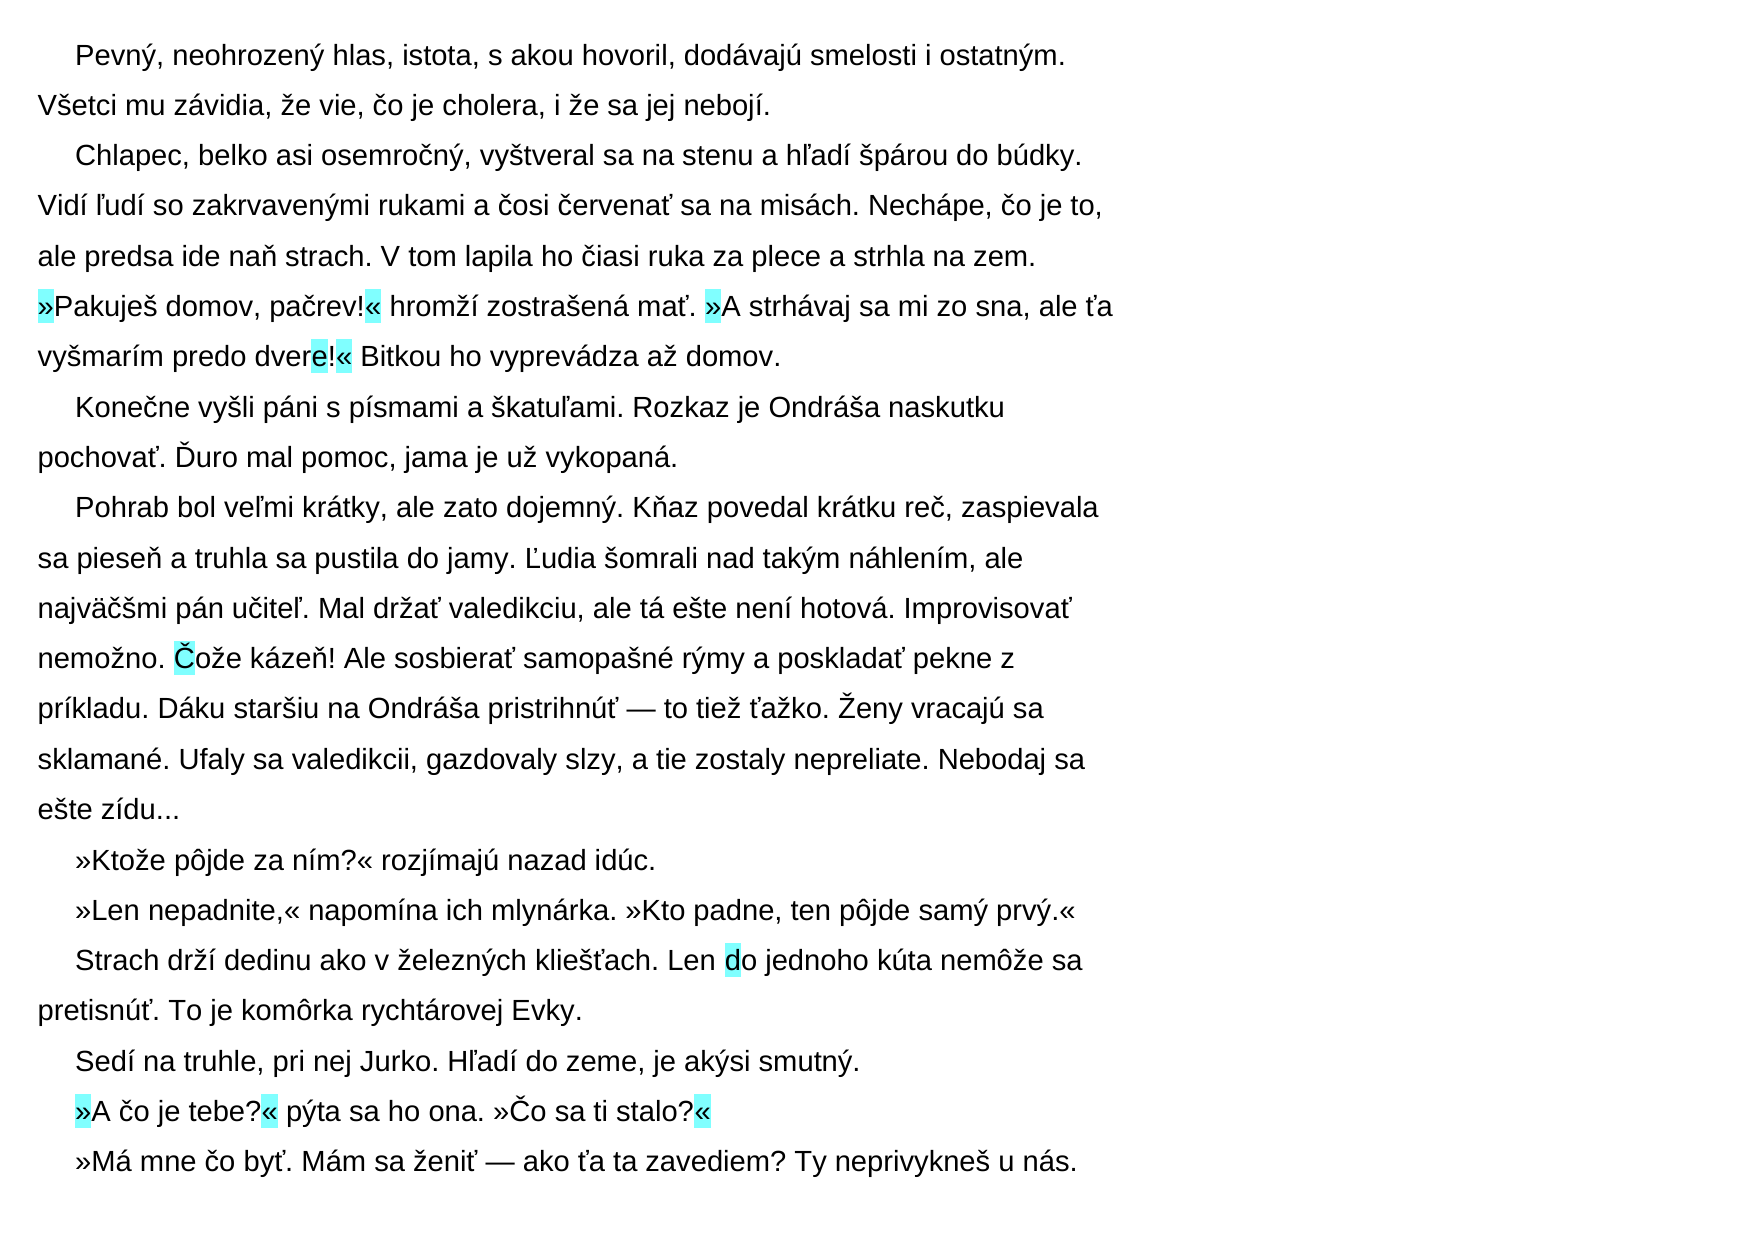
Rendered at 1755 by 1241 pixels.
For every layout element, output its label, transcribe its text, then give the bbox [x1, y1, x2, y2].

text Strach drží dedinu ako v železných kliešťach. Len do jednoho kúta nemôže sa pretisnúť. To je komôrka rychtárovej Evky. [37, 943, 1130, 1027]
text Chlapec, belko asi osemročný, vyštveral sa na stenu a hľadí špárou do búdky. Vidí ľudí so zakrvavenými rukami a čosi červenať sa na misách. Nechápe, čo je to, ale predsa ide naň strach. V tom lapila ho čiasi ruka za plece a strhla na zem. »Pakuješ domov, pačrev!« hromží zostrašená mať. »A strhávaj sa mi zo sna, ale ťa vyšmarím predo dvere!« Bitkou ho vyprevádza až domov. [37, 138, 1130, 373]
text Sedí na truhle, pri nej Jurko. Hľadí do zeme, je akýsi smutný. [37, 1044, 1130, 1077]
text »Len nepadnite,« napomína ich mlynárka. »Kto padne, ten pôjde samý prvý.« [37, 893, 1130, 926]
text Pohrab bol veľmi krátky, ale zato dojemný. Kňaz povedal krátku reč, zaspievala sa pieseň a truhla sa pustila do jamy. Ľudia šomrali nad takým náhlením, ale najväčšmi pán učiteľ. Mal držať valedikciu, ale tá ešte není hotová. Improvisovať nemožno. Čože kázeň! Ale sosbierať samopašné rýmy a poskladať pekne z príkladu. Dáku staršiu na Ondráša pristrihnúť — to tiež ťažko. Ženy vracajú sa sklamané. Ufaly sa valedikcii, gazdovaly slzy, a tie zostaly nepreliate. Nebodaj sa ešte zídu... [37, 490, 1130, 826]
text »Má mne čo byť. Mám sa ženiť — ako ťa ta zavediem? Ty neprivykneš u nás. [37, 1144, 1130, 1178]
text Pevný, neohrozený hlas, istota, s akou hovoril, dodávajú smelosti i ostatným. Všetci mu závidia, že vie, čo je cholera, i že sa jej nebojí. [37, 37, 1130, 121]
text Konečne vyšli páni s písmami a škatuľami. Rozkaz je Ondráša naskutku pochovať. Ďuro mal pomoc, jama je už vykopaná. [37, 390, 1130, 473]
text »A čo je tebe?« pýta sa ho ona. »Čo sa ti stalo?« [37, 1094, 1130, 1128]
text »Ktože pôjde za ním?« rozjímajú nazad idúc. [37, 842, 1130, 876]
